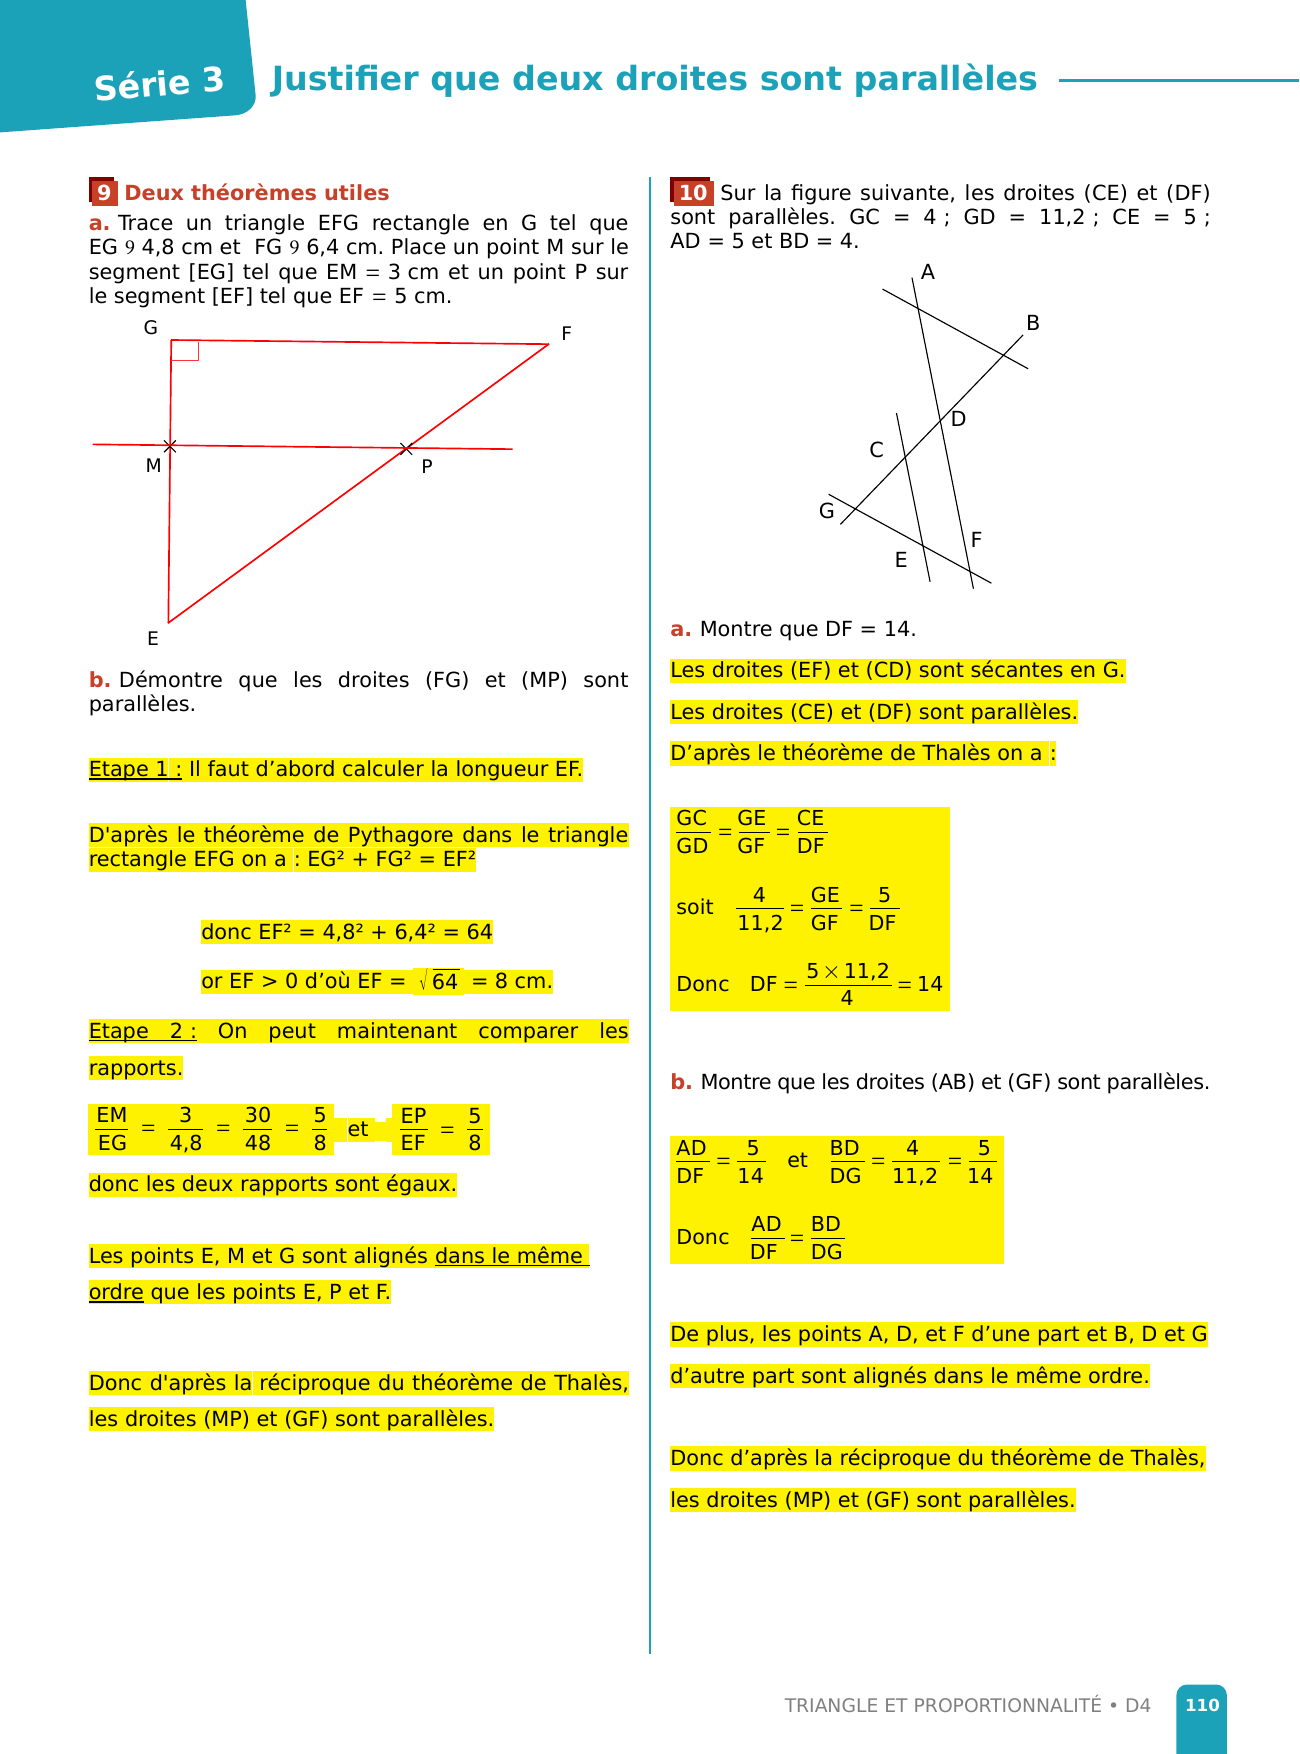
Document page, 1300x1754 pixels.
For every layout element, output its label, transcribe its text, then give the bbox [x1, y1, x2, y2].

list donc les deux rapports sont égaux. [88, 1155, 629, 1197]
list Trace un triangle EFG rectangle en G tel que EG  4,8 cm et FG  6,4 cm. Place un point M sur le segment [EG] tel que EM  3 cm et un point P sur le segment [EF] tel que EF  5 cm. [88, 211, 629, 308]
list et [334, 1104, 392, 1155]
list D'après le théorème de Pythagore dans le triangle rectangle EFG on a : EG² + FG² = EF² [88, 823, 629, 872]
list Donc d'après la réciproque du théorème de Thalès, les droites (MP) et (GF) sont parallèles. [88, 1371, 629, 1431]
list [490, 1104, 629, 1155]
subtitle Deux théorèmes utiles [114, 177, 629, 205]
list Les points E, M et G sont alignés dans le même ordre que les points E, P et F. [88, 1244, 629, 1304]
list donc EF² = 4,8² + 6,4² = 64 [163, 920, 629, 944]
list Démontre que les droites (FG) et (MP) sont parallèles. [88, 668, 629, 716]
list or EF > 0 d’où EF = [163, 968, 413, 995]
list De plus, les points A, D, et F d’une part et B, D et G d’autre part sont alignés dans le même ordre. [670, 1305, 1211, 1388]
list Etape 1 : Il faut d’abord calculer la longueur EF. [88, 757, 629, 782]
text Etape 2 : On peut maintenant comparer les rapports. [88, 1019, 629, 1080]
list Les droites (CE) et (DF) sont parallèles. D’après le théorème de Thalès on a : [670, 683, 1211, 766]
list Les droites (EF) et (CD) sont sécantes en G. [670, 641, 1211, 683]
subtitle Montre que DF = 14. [670, 617, 1211, 641]
subtitle Montre que les droites (AB) et (GF) sont parallèles. [670, 1070, 1211, 1094]
list = 8 cm. [464, 968, 629, 995]
list Donc d’après la réciproque du théorème de Thalès, les droites (MP) et (GF) sont parallèles. [670, 1429, 1211, 1512]
subtitle Sur la figure suivante, les droites (CE) et (DF) sont parallèles. GC = 4 ; GD = 11,2 ; CE = 5 ; AD = 5 et BD = 4. [670, 177, 1211, 254]
